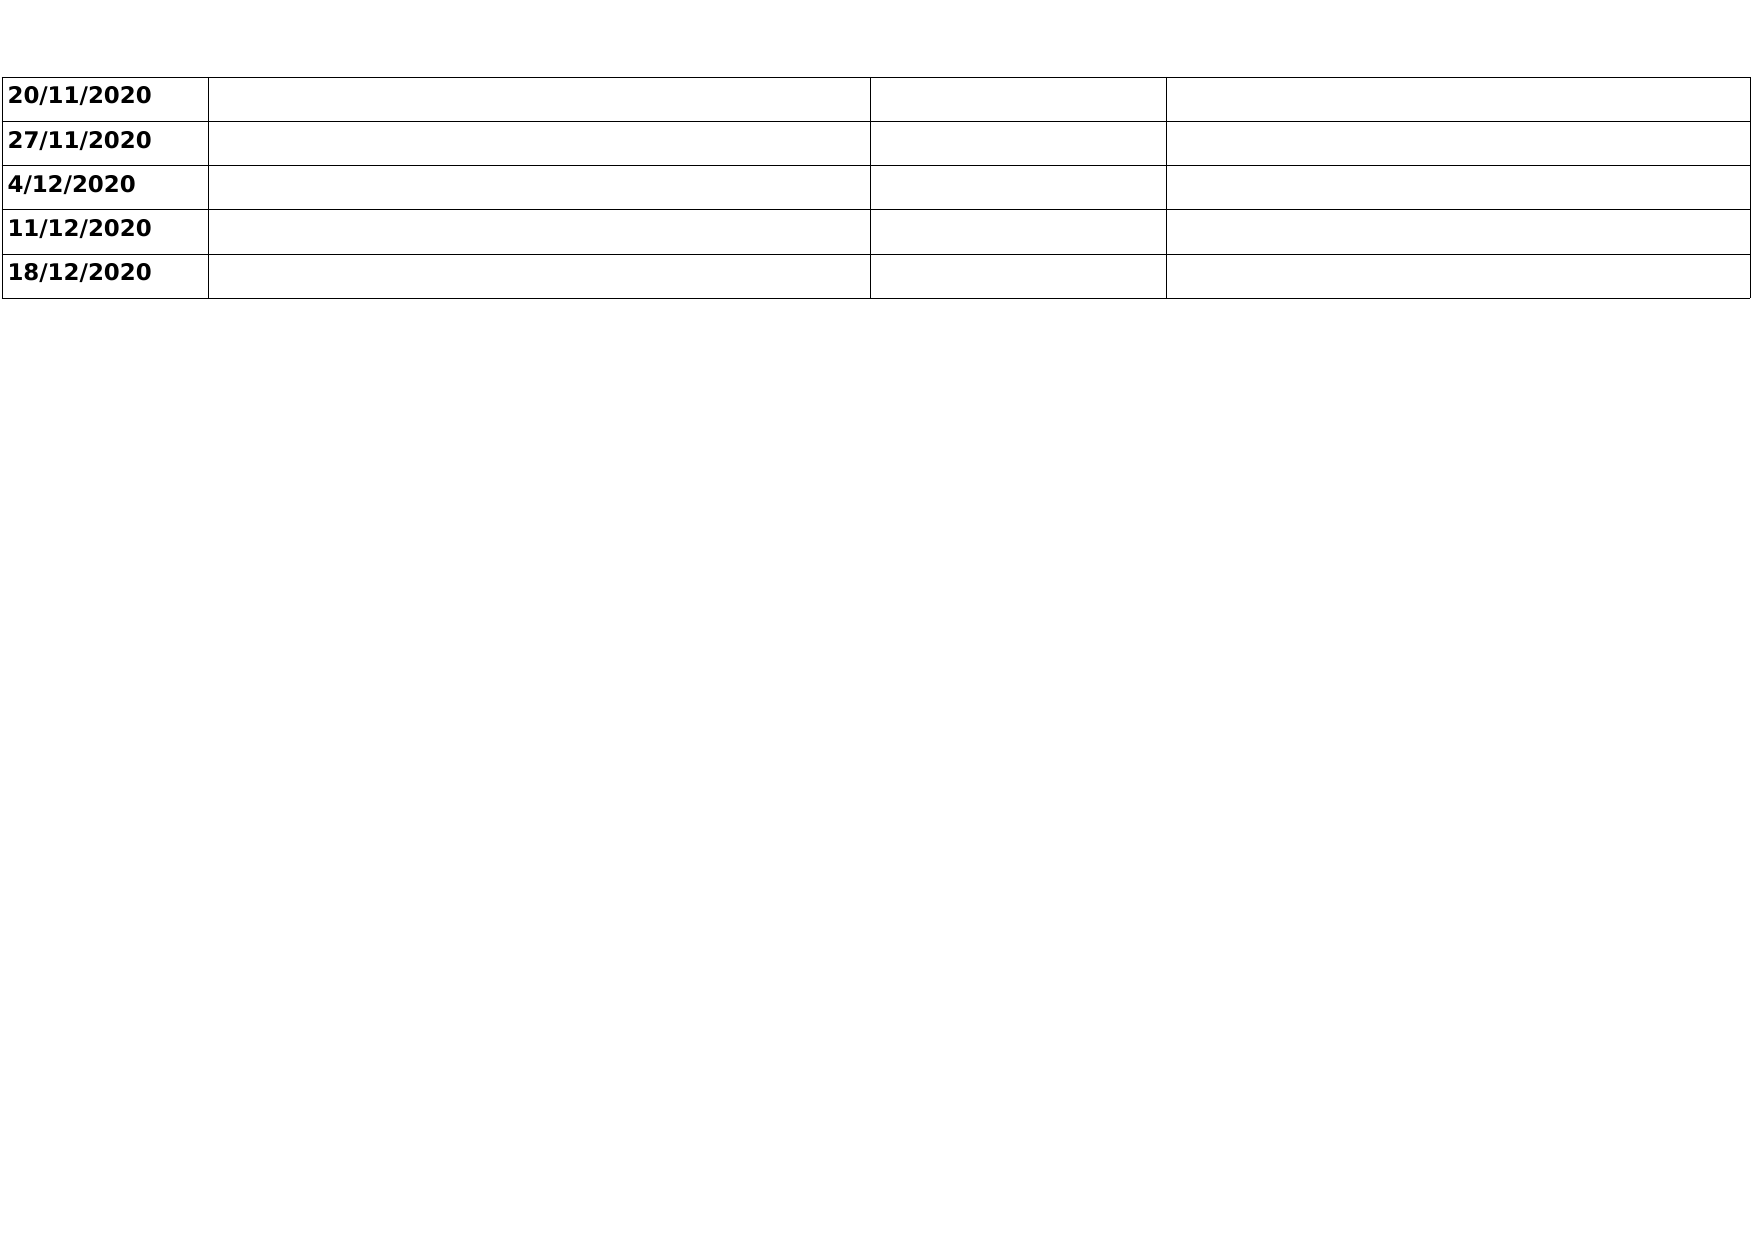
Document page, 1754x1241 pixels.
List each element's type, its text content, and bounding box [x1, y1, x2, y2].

table_cell [209, 78, 870, 121]
table_cell [1167, 210, 1750, 253]
table_cell 18/12/2020 [3, 255, 208, 298]
table_cell [1167, 166, 1750, 209]
table_cell [209, 210, 870, 253]
table_cell [871, 122, 1166, 165]
table_cell 4/12/2020 [3, 166, 208, 209]
table_cell [209, 122, 870, 165]
table_cell [1167, 78, 1750, 121]
table_cell [1167, 122, 1750, 165]
table_cell [871, 166, 1166, 209]
table_cell [209, 166, 870, 209]
table_cell [871, 78, 1166, 121]
table_cell [871, 210, 1166, 253]
table_cell 20/11/2020 [3, 78, 208, 121]
table_cell [1167, 255, 1750, 298]
table_cell [871, 255, 1166, 298]
table_cell [209, 255, 870, 298]
table_cell 11/12/2020 [3, 210, 208, 253]
table_cell 27/11/2020 [3, 122, 208, 165]
